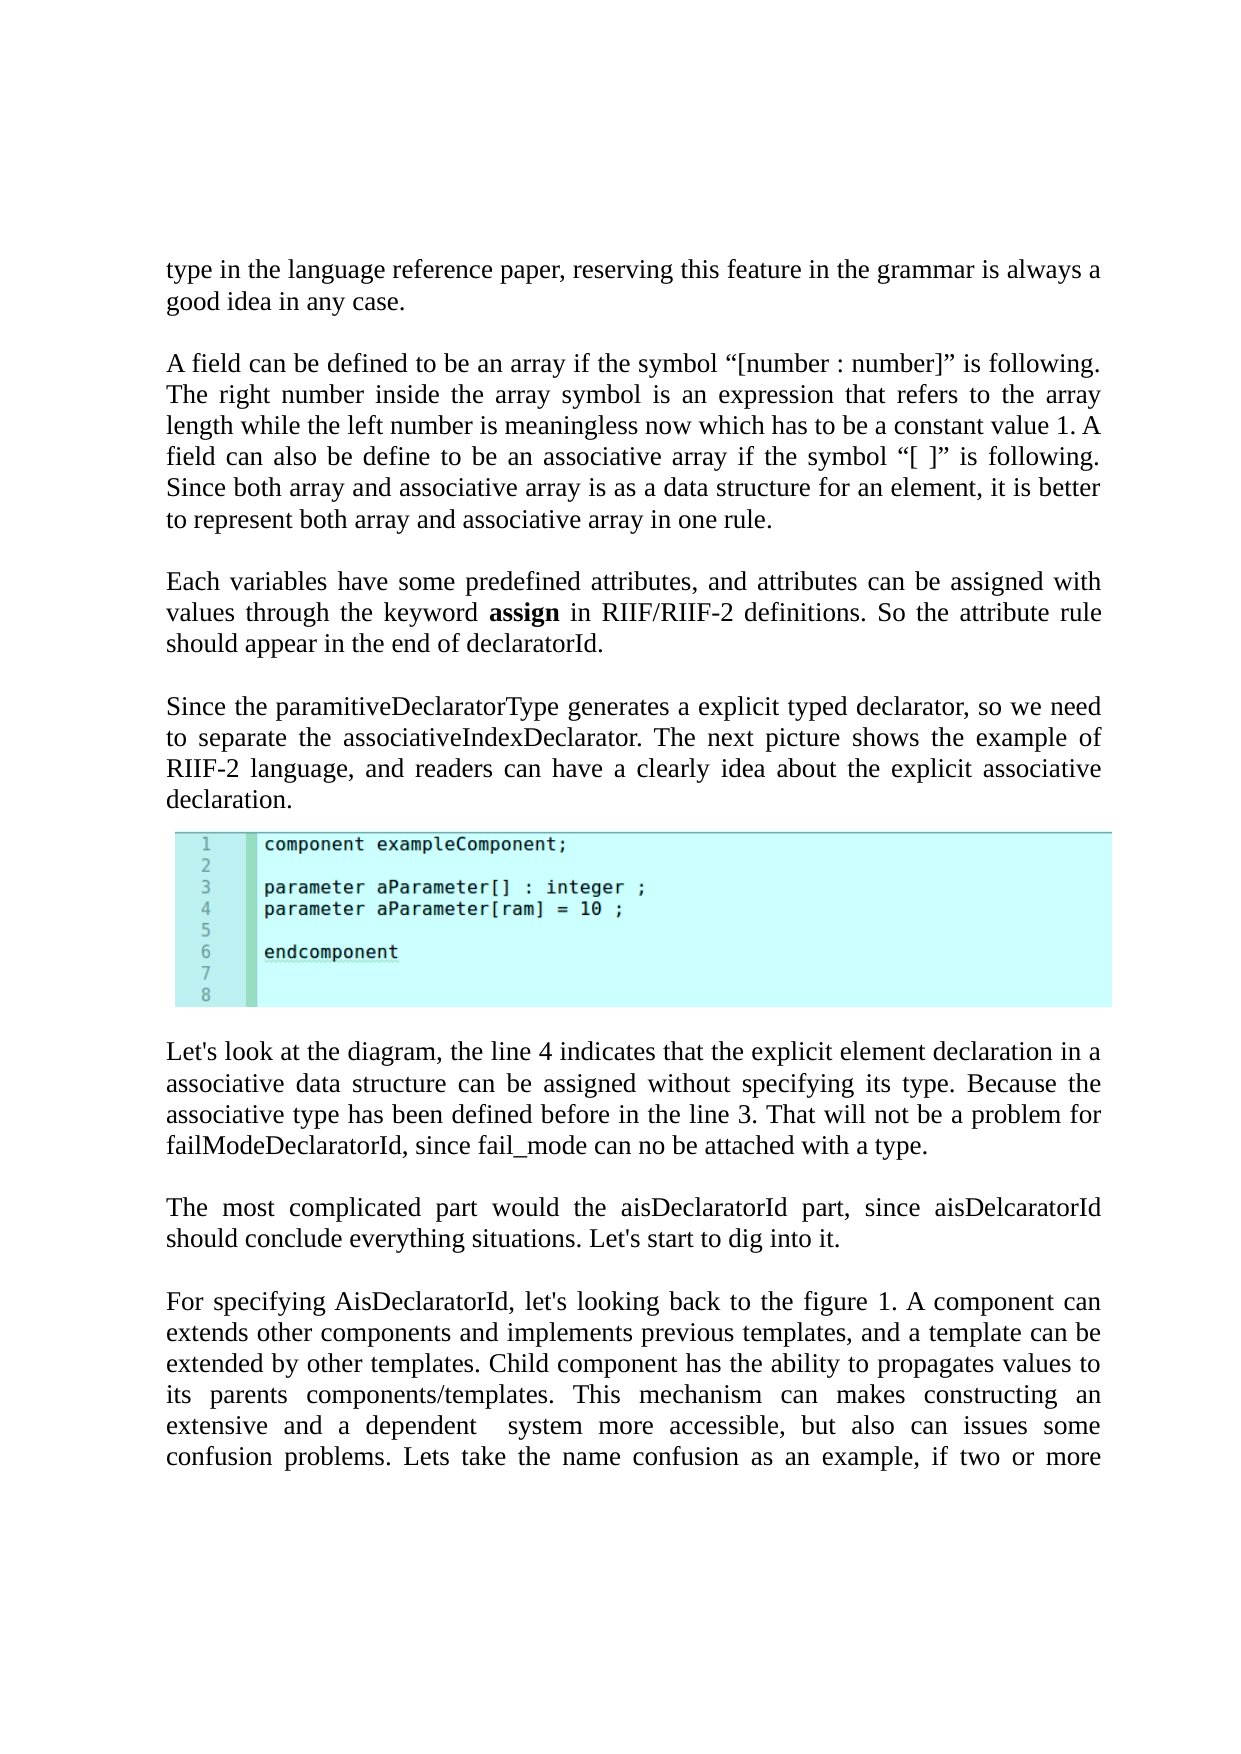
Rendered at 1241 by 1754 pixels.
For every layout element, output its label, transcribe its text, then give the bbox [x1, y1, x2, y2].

text Let's look at the diagram, the line 4 indicates that the explicit element declaration in a associative data structure can be assigned without specifying its type. Because the associative type has been defined before in the line 3. That will not be a problem for failModeDeclaratorId, since fail_mode can no be attached with a type. [166, 1036, 1103, 1160]
text The most complicated part would the aisDeclaratorId part, since aisDelcaratorId should conclude everything situations. Let's start to dig into it. [166, 1191, 1103, 1253]
text A field can be defined to be an array if the symbol “[number : number]” is following. The right number inside the array symbol is an expression that refers to the array length while the left number is meaningless now which has to be a constant value 1. A field can also be define to be an associative array if the symbol “[ ]” is following. Since both array and associative array is as a data structure for an element, it is better to represent both array and associative array in one rule. [166, 347, 1103, 534]
text For specifying AisDeclaratorId, let's looking back to the figure 1. A component can extends other components and implements previous templates, and a template can be extended by other templates. Child component has the ability to propagates values to its parents components/templates. This mechanism can makes constructing an extensive and a dependent system more accessible, but also can issues some confusion problems. Lets take the name confusion as an example, if two or more [166, 1285, 1103, 1472]
text type in the language reference paper, reserving this feature in the grammar is always a good idea in any case. [166, 253, 1103, 316]
picture [175, 831, 1112, 1007]
text Since the paramitiveDeclaratorType generates a explicit typed declarator, so we need to separate the associativeIndexDeclarator. The next picture shows the example of RIIF-2 language, and readers can have a clearly idea about the explicit associative declaration. [166, 689, 1103, 814]
text Each variables have some predefined attributes, and attributes can be assigned with values through the keyword assign in RIIF/RIIF-2 definitions. So the attribute rule should appear in the end of declaratorId. [166, 565, 1103, 658]
